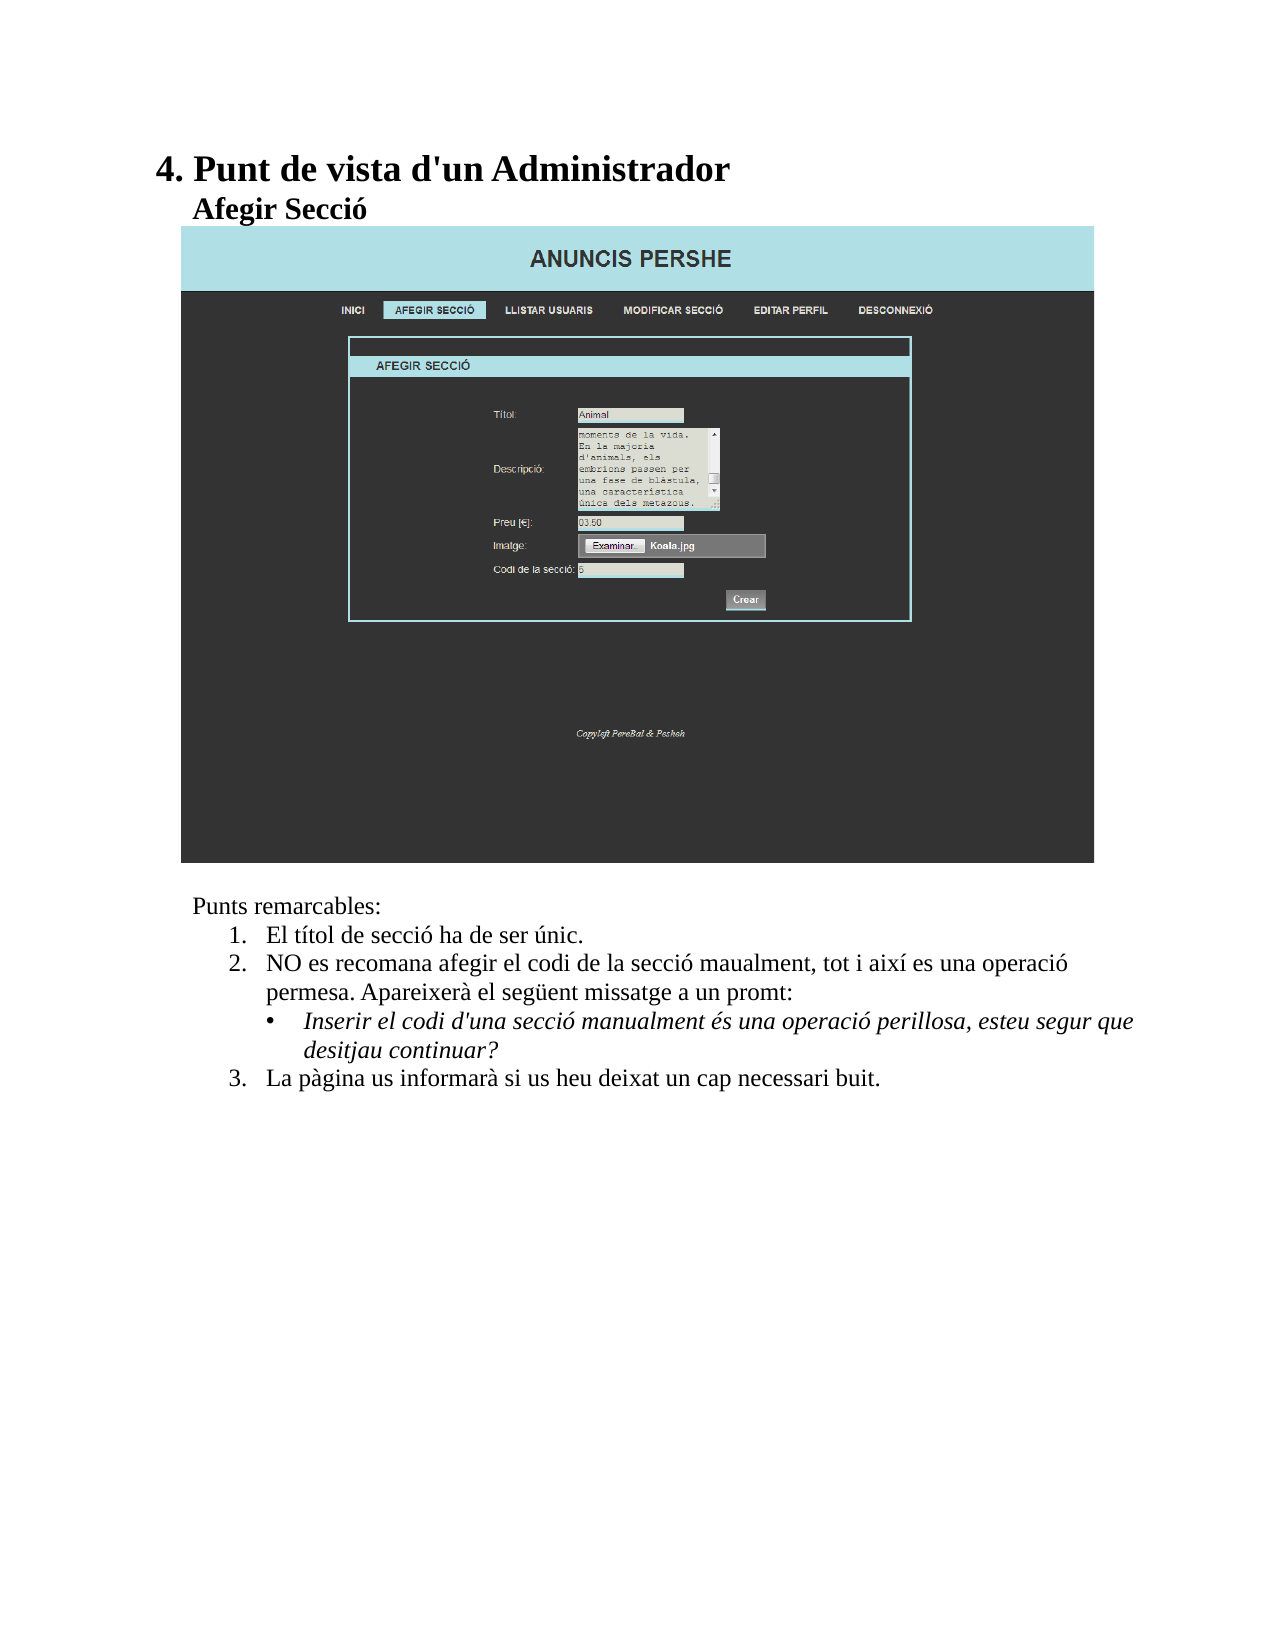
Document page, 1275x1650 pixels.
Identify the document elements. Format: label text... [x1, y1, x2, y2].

list La pàgina us informarà si us heu deixat un cap necessari buit. [228, 1063, 1157, 1092]
text Punts remarcables: [192, 891, 1157, 920]
list Punt de vista d'un Administrador [156, 147, 1157, 190]
list El títol de secció ha de ser únic. [228, 920, 1157, 948]
list Inserir el codi d'una secció manualment és una operació perillosa, esteu segur que desitjau continuar? [266, 1006, 1157, 1063]
list NO es recomana afegir el codi de la secció maualment, tot i així es una operació permesa. Apareixerà el següent missatge a un promt: [228, 948, 1157, 1006]
text Afegir Secció [118, 190, 1157, 226]
picture [181, 226, 1095, 863]
